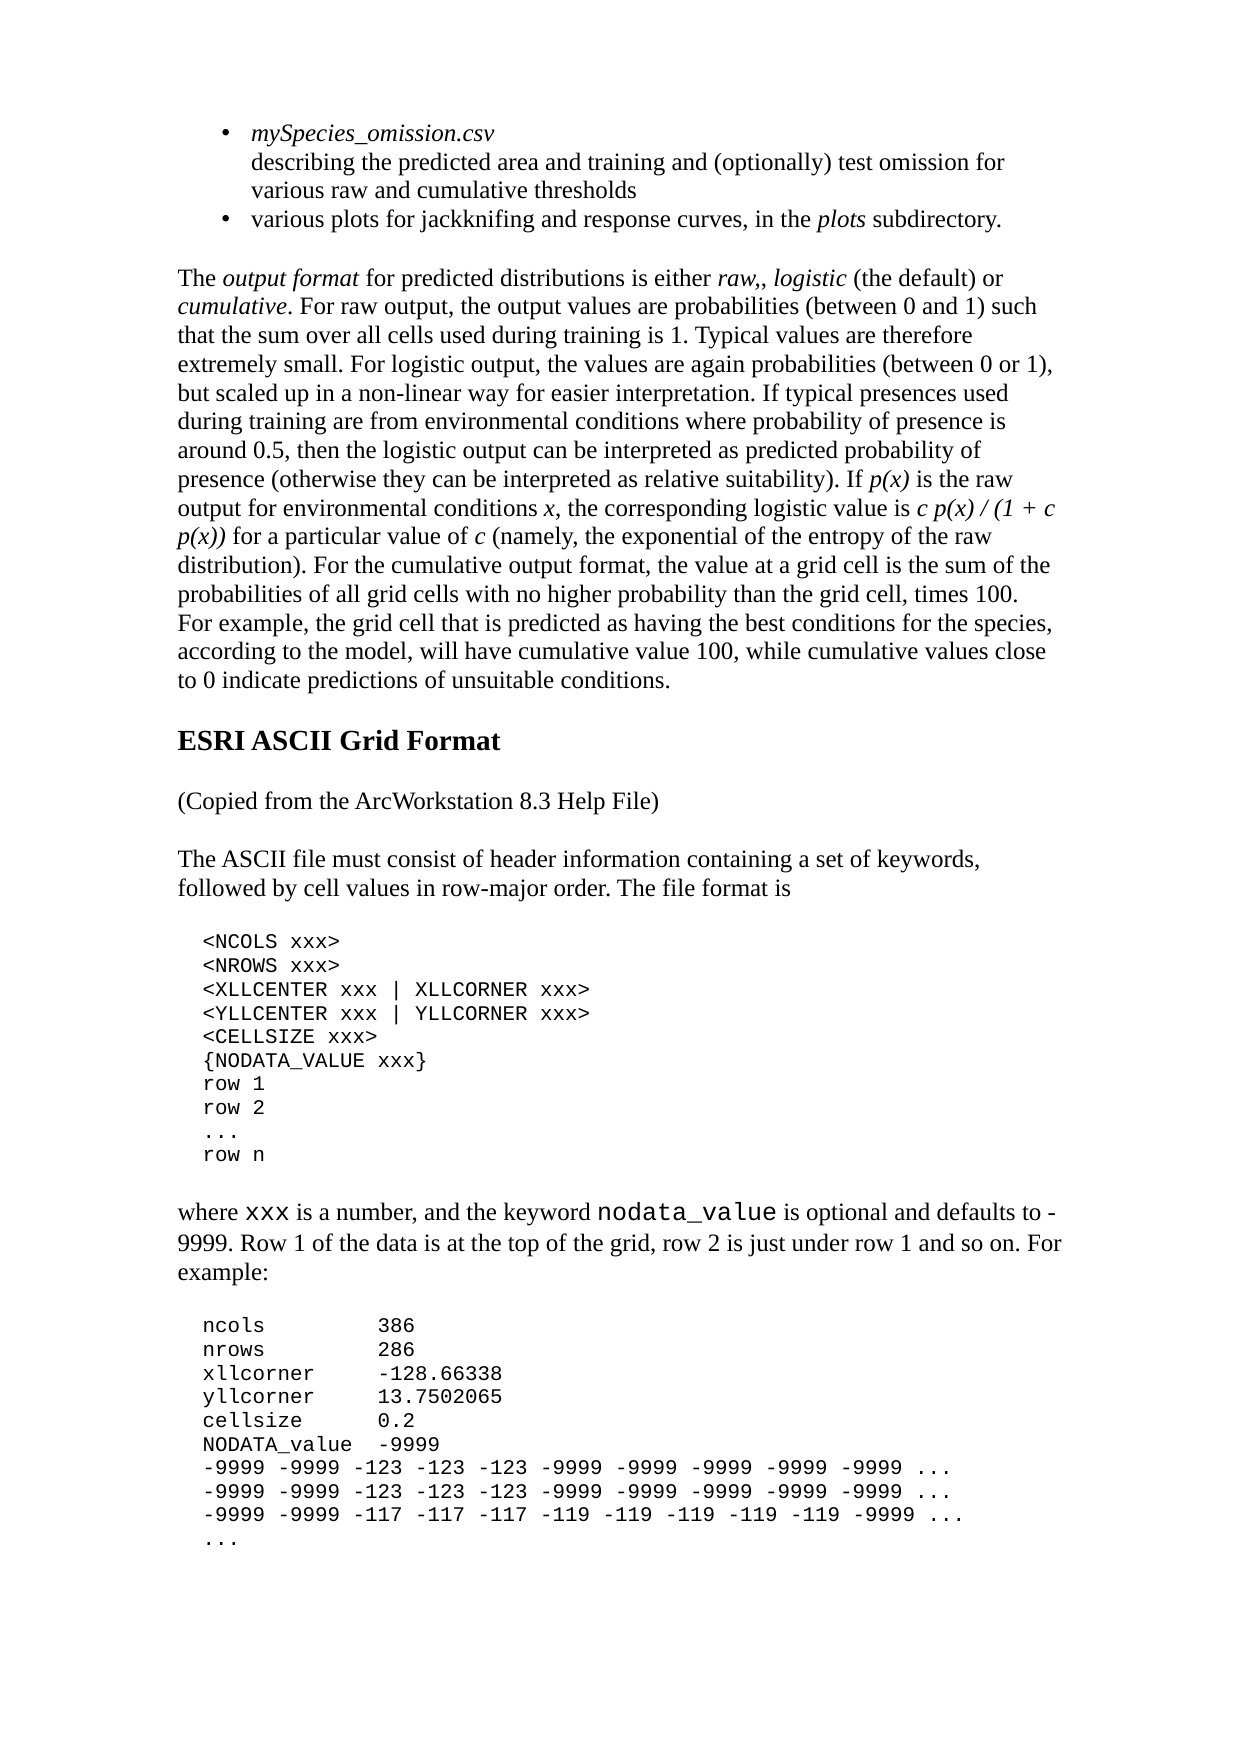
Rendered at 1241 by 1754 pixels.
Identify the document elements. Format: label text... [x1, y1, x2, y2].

text cellsize 0.2 [177, 1410, 1063, 1433]
list various plots for jackknifing and response curves, in the plots subdirectory. [221, 204, 1063, 233]
text ... [177, 1121, 1063, 1144]
text <YLLCENTER xxx | YLLCORNER xxx> [177, 1002, 1063, 1026]
text NODATA_value -9999 [177, 1433, 1063, 1457]
subtitle ESRI ASCII Grid Format [177, 723, 1063, 757]
text The ASCII file must consist of header information containing a set of keywords, followed by cell values in row-major order. The file format is [177, 844, 1063, 902]
text row n [177, 1144, 1063, 1168]
text -9999 -9999 -123 -123 -123 -9999 -9999 -9999 -9999 -9999 ... [177, 1481, 1063, 1504]
text row 2 [177, 1097, 1063, 1121]
text yllcorner 13.7502065 [177, 1386, 1063, 1410]
text row 1 [177, 1073, 1063, 1097]
text -9999 -9999 -123 -123 -123 -9999 -9999 -9999 -9999 -9999 ... [177, 1457, 1063, 1481]
text where xxx is a number, and the keyword nodata_value is optional and defaults to -9999. Row 1 of the data is at the top of the grid, row 2 is just under row 1 and so on. For example: [177, 1197, 1063, 1286]
text ... [177, 1528, 1063, 1552]
text <CELLSIZE xxx> [177, 1026, 1063, 1050]
text -9999 -9999 -117 -117 -117 -119 -119 -119 -119 -119 -9999 ... [177, 1504, 1063, 1528]
text (Copied from the ArcWorkstation 8.3 Help File) [177, 786, 1063, 815]
text ncols 386 [177, 1315, 1063, 1339]
text <NROWS xxx> [177, 955, 1063, 979]
text The output format for predicted distributions is either raw,, logistic (the default) or cumulative. For raw output, the output values are probabilities (between 0 and 1) such that the sum over all cells used during training is 1. Typical values are therefore extremely small. For logistic output, the values are again probabilities (between 0 or 1), but scaled up in a non-linear way for easier interpretation. If typical presences used during training are from environmental conditions where probability of presence is around 0.5, then the logistic output can be interpreted as predicted probability of presence (otherwise they can be interpreted as relative suitability). If p(x) is the raw output for environmental conditions x, the corresponding logistic value is c p(x) / (1 + c p(x)) for a particular value of c (namely, the exponential of the entropy of the raw distribution). For the cumulative output format, the value at a grid cell is the sum of the probabilities of all grid cells with no higher probability than the grid cell, times 100. For example, the grid cell that is predicted as having the best conditions for the species, according to the model, will have cumulative value 100, while cumulative values close to 0 indicate predictions of unsuitable conditions. [177, 263, 1063, 694]
text <XLLCENTER xxx | XLLCORNER xxx> [177, 979, 1063, 1002]
list mySpecies_omission.csv describing the predicted area and training and (optionally) test omission for various raw and cumulative thresholds [221, 118, 1063, 204]
text xllcorner -128.66338 [177, 1363, 1063, 1386]
text nrows 286 [177, 1339, 1063, 1363]
text <NCOLS xxx> [177, 932, 1063, 955]
text {NODATA_VALUE xxx} [177, 1050, 1063, 1073]
